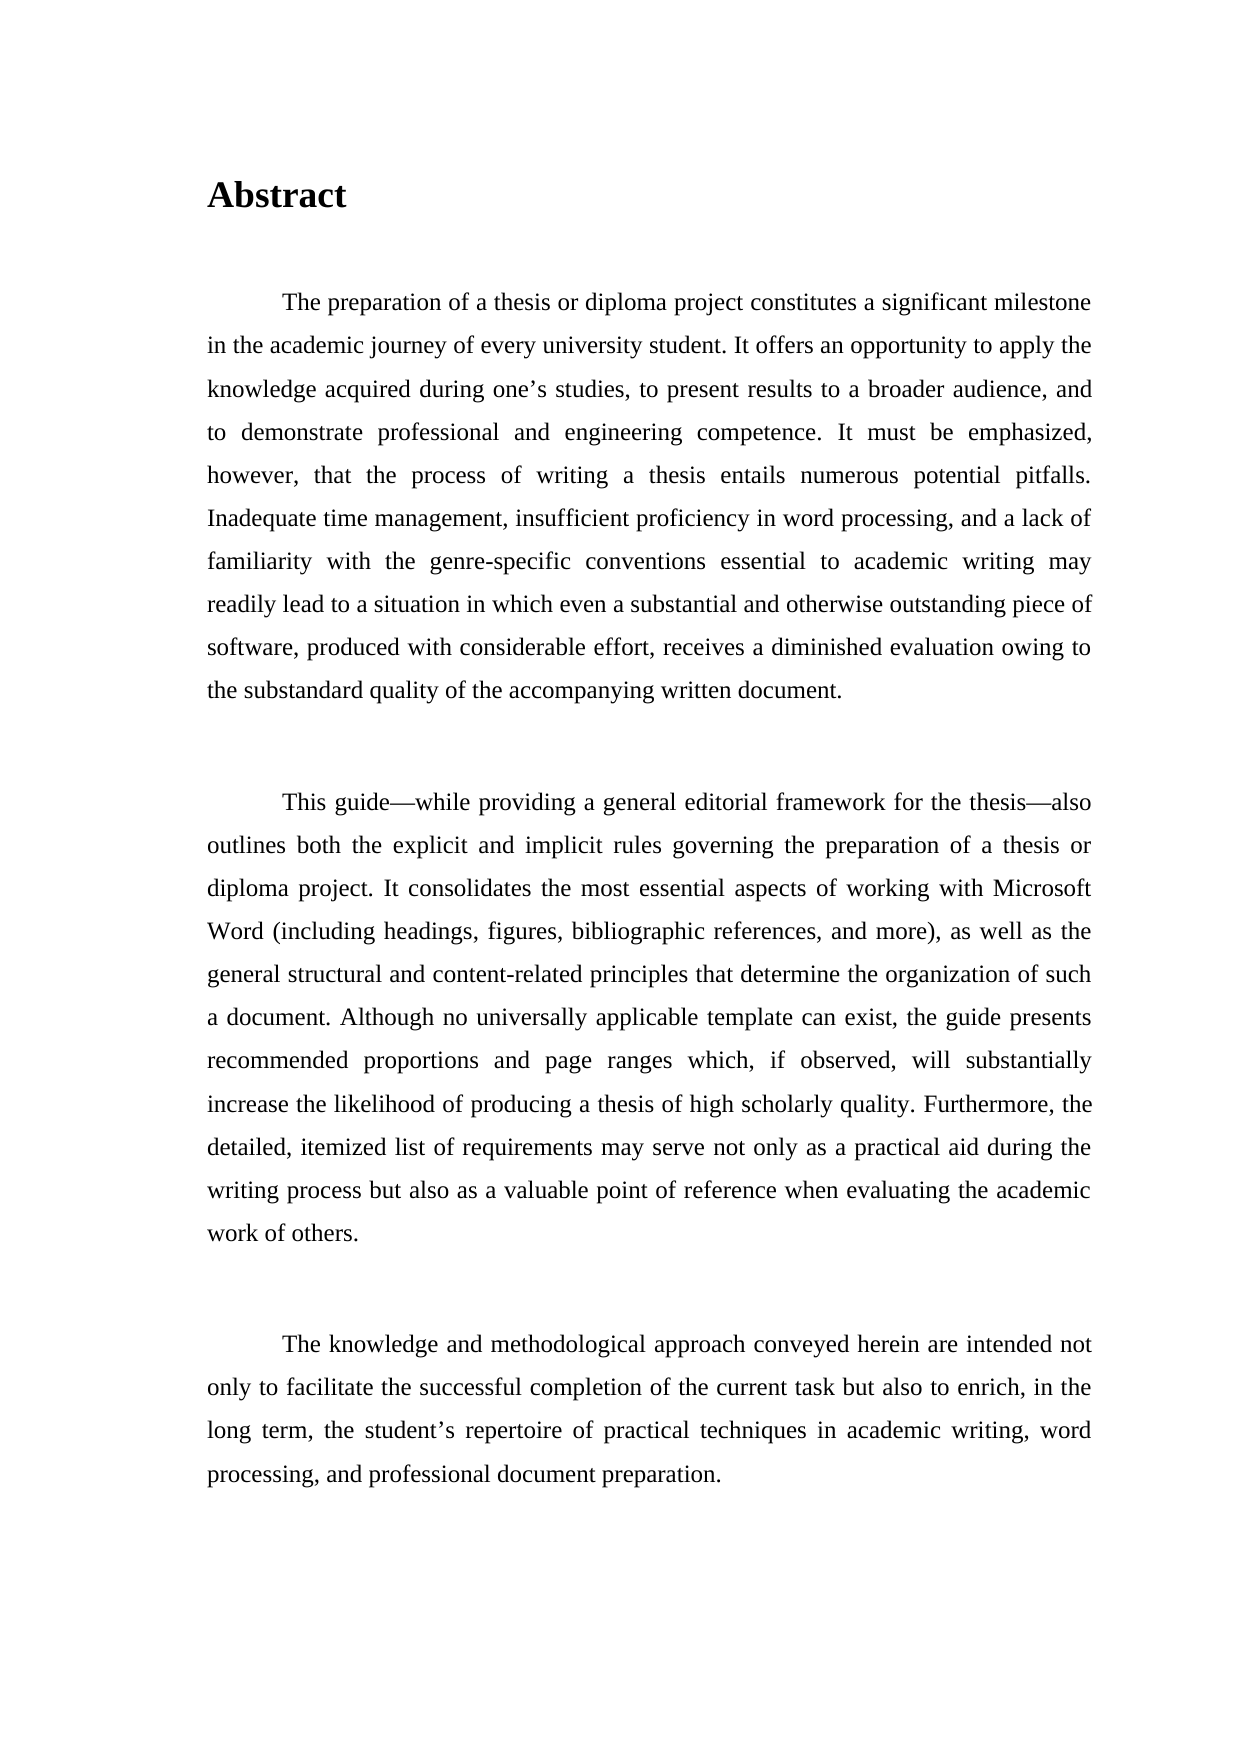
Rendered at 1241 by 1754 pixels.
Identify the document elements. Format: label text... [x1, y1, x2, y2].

text The knowledge and methodological approach conveyed herein are intended not only to facilitate the successful completion of the current task but also to enrich, in the long term, the student’s repertoire of practical techniques in academic writing, word processing, and professional document preparation. [207, 1329, 1092, 1487]
text This guide—while providing a general editorial framework for the thesis—also outlines both the explicit and implicit rules governing the preparation of a thesis or diploma project. It consolidates the most essential aspects of working with Microsoft Word (including headings, figures, bibliographic references, and more), as well as the general structural and content-related principles that determine the organization of such a document. Although no universally applicable template can exist, the guide presents recommended proportions and page ranges which, if observed, will substantially increase the likelihood of producing a thesis of high scholarly quality. Furthermore, the detailed, itemized list of requirements may serve not only as a practical aid during the writing process but also as a valuable point of reference when evaluating the academic work of others. [207, 787, 1092, 1247]
subtitle Abstract [207, 173, 1092, 216]
text The preparation of a thesis or diploma project constitutes a significant milestone in the academic journey of every university student. It offers an opportunity to apply the knowledge acquired during one’s studies, to present results to a broader audience, and to demonstrate professional and engineering competence. It must be emphasized, however, that the process of writing a thesis entails numerous potential pitfalls. Inadequate time management, insufficient proficiency in word processing, and a lack of familiarity with the genre-specific conventions essential to academic writing may readily lead to a situation in which even a substantial and otherwise outstanding piece of software, produced with considerable effort, receives a diminished evaluation owing to the substandard quality of the accompanying written document. [207, 287, 1092, 704]
